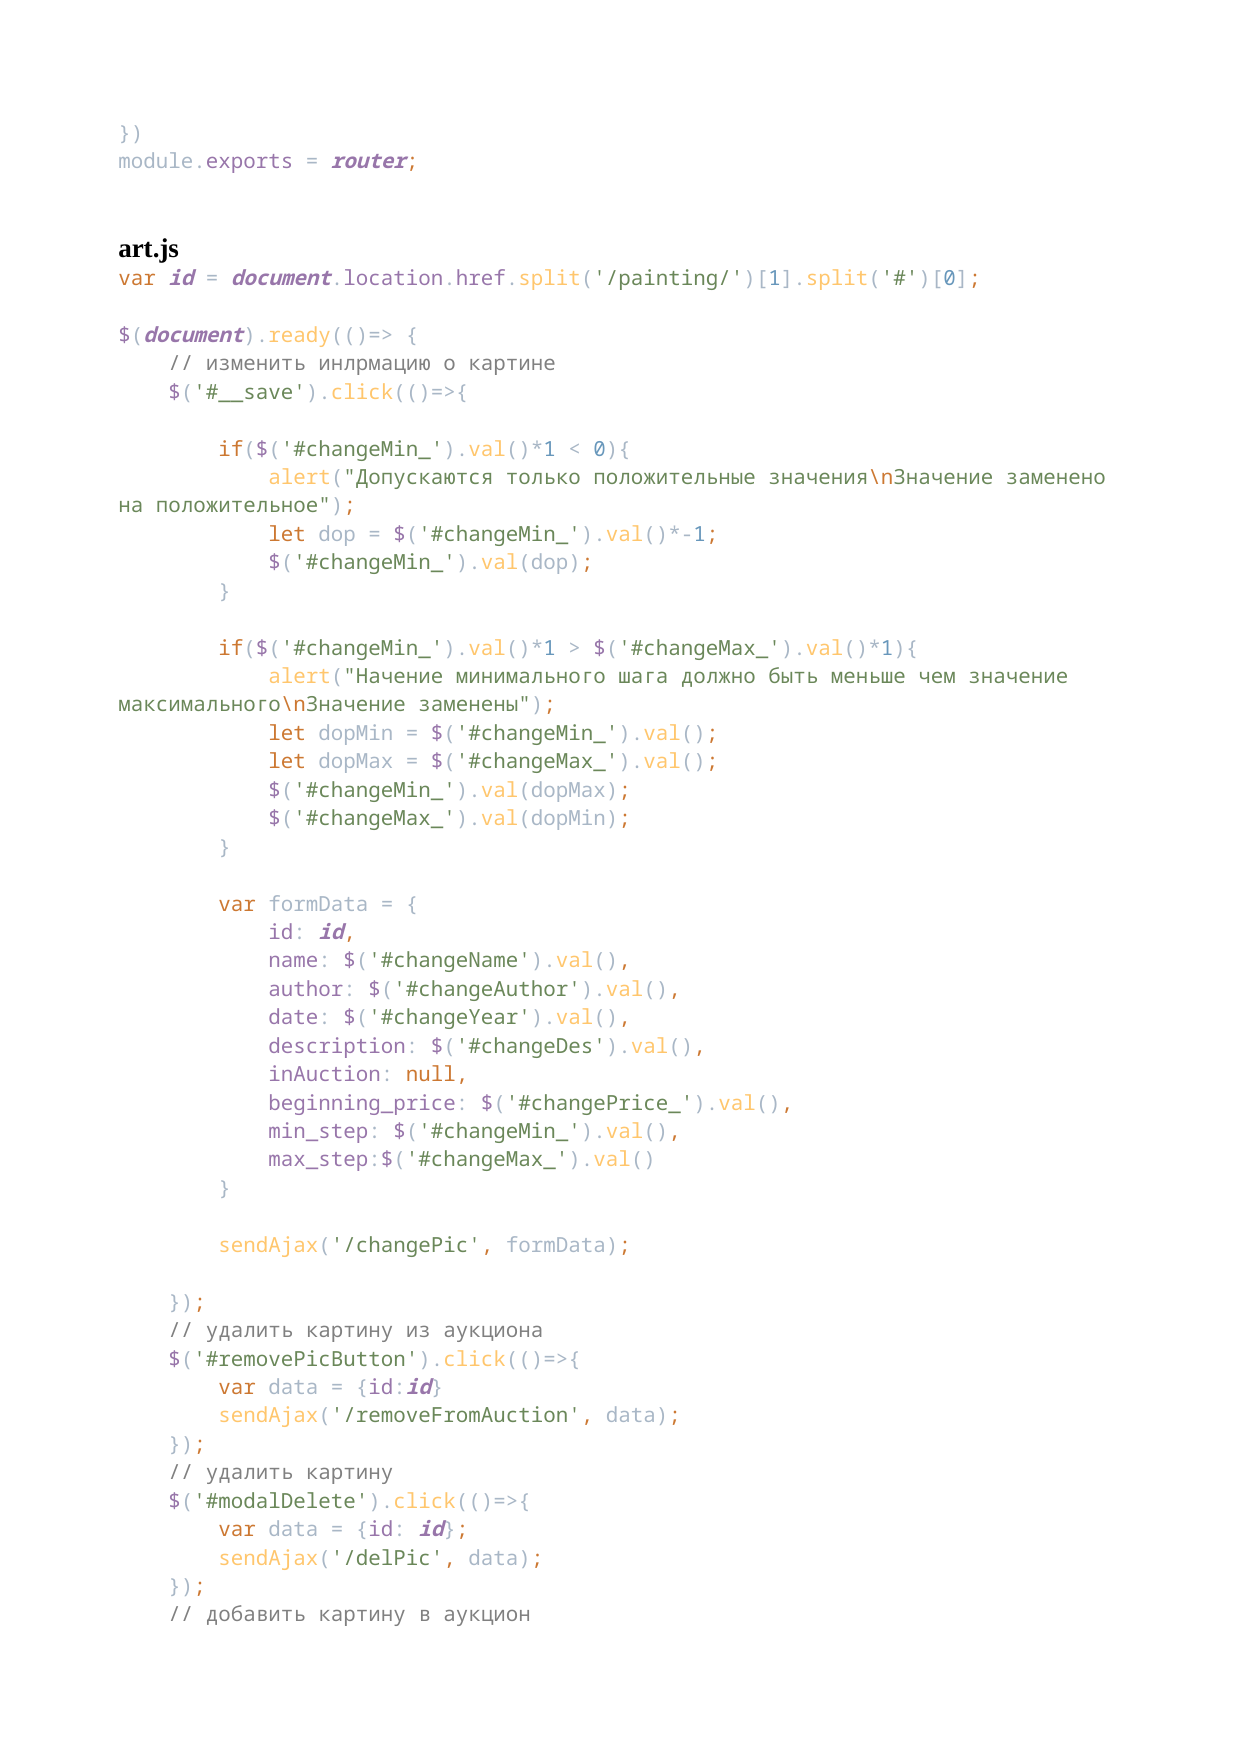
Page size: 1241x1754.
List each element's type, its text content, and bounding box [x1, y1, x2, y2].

text art.js [118, 232, 1122, 263]
text var id = document.location.href.split('/painting/')[1].split('#')[0]; $(document).ready(()=> { // изменить инлрмацию о картине $('#__save').click(()=>{ if($('#changeMin_').val()*1 < 0){ alert("Допускаются только положительные значения\nЗначение заменено на положительное"); let dop = $('#changeMin_').val()*-1; $('#changeMin_').val(dop); } if($('#changeMin_').val()*1 > $('#changeMax_').val()*1){ alert("Начение минимального шага должно быть меньше чем значение максимального\nЗначение заменены"); let dopMin = $('#changeMin_').val(); let dopMax = $('#changeMax_').val(); $('#changeMin_').val(dopMax); $('#changeMax_').val(dopMin); } var formData = { id: id, name: $('#changeName').val(), author: $('#changeAuthor').val(), date: $('#changeYear').val(), description: $('#changeDes').val(), inAuction: null, beginning_price: $('#changePrice_').val(), min_step: $('#changeMin_').val(), max_step:$('#changeMax_').val() } sendAjax('/changePic', formData); }); // удалить картину из аукциона $('#removePicButton').click(()=>{ var data = {id:id} sendAjax('/removeFromAuction', data); }); // удалить картину $('#modalDelete').click(()=>{ var data = {id: id}; sendAjax('/delPic', data); }); // добавить картину в аукцион [118, 263, 1122, 1628]
text }) module.exports = router; [118, 118, 1122, 203]
